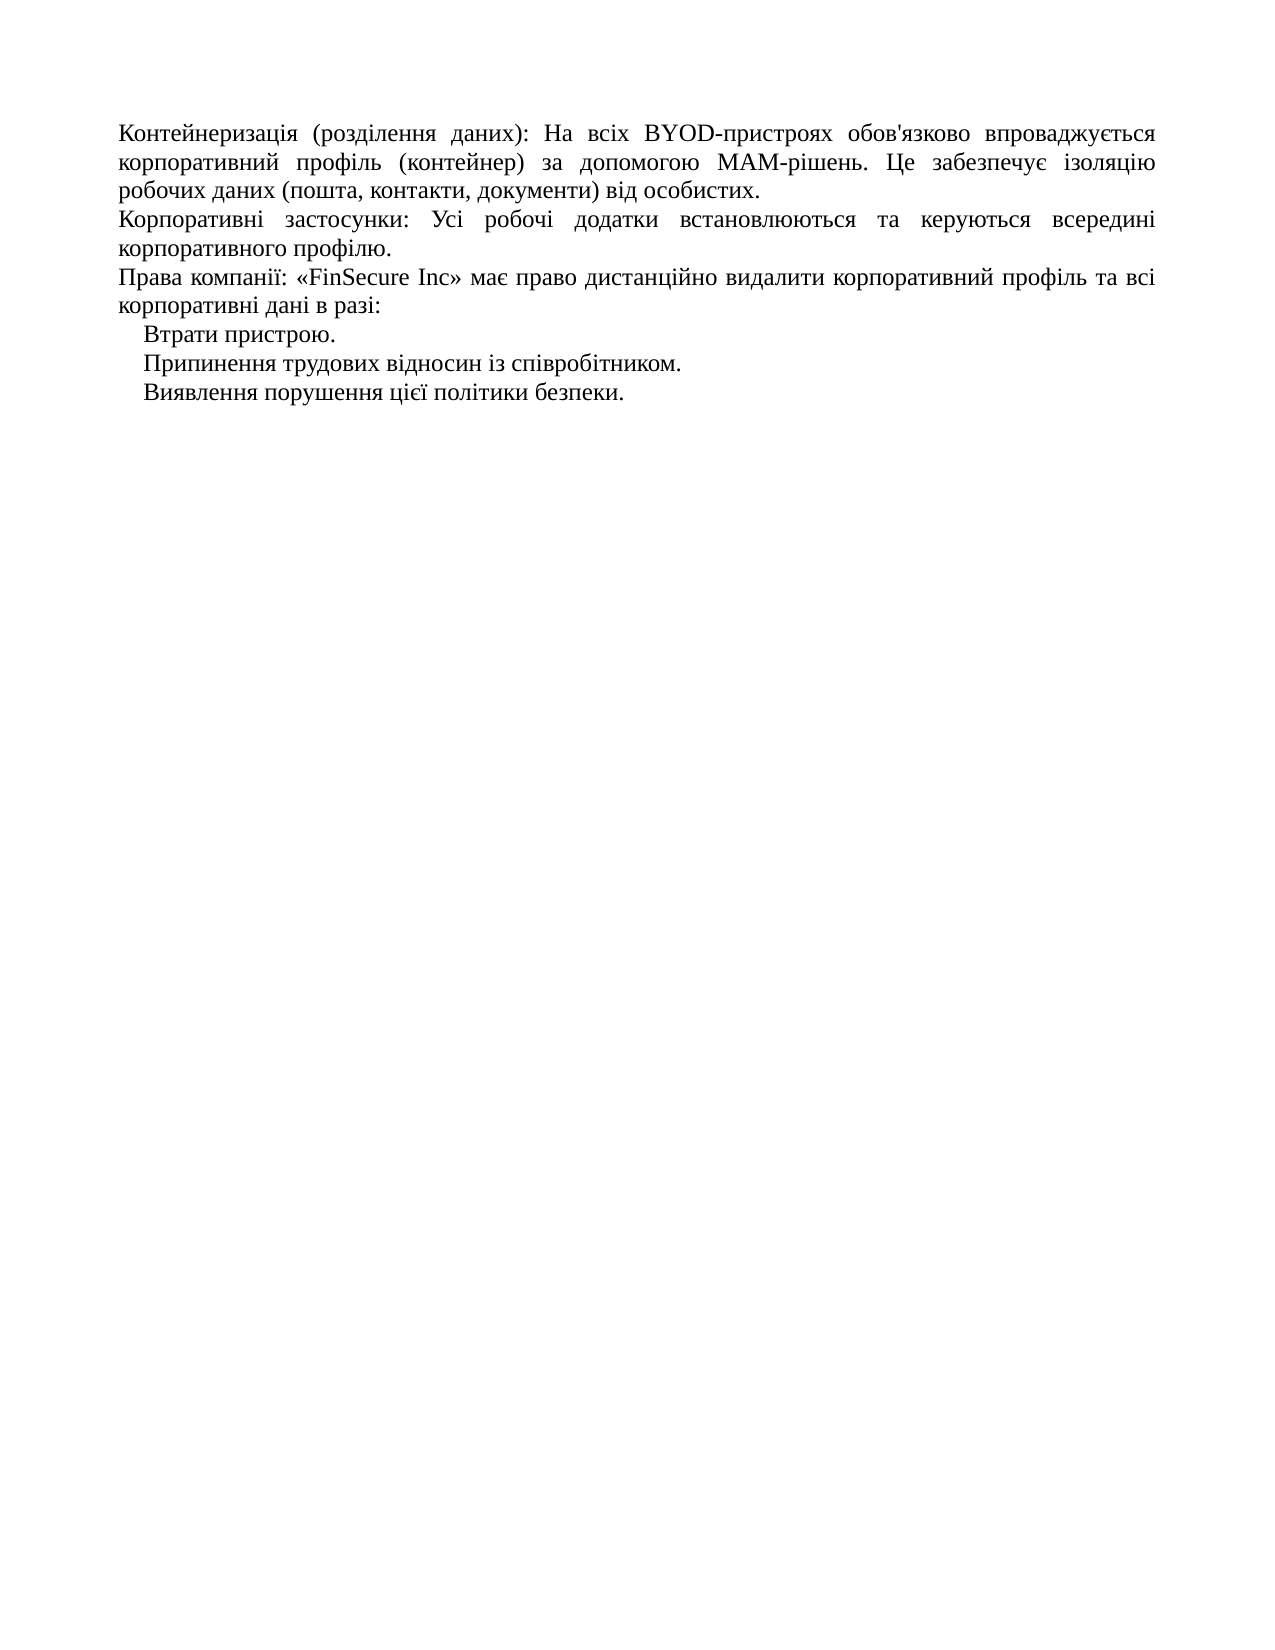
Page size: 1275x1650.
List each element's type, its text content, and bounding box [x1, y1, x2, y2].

text Виявлення порушення цієї політики безпеки. [118, 377, 1157, 406]
text Припинення трудових відносин із співробітником. [118, 348, 1157, 377]
text Корпоративні застосунки: Усі робочі додатки встановлюються та керуються всередині корпоративного профілю. [118, 204, 1157, 262]
text Контейнеризація (розділення даних): На всіх BYOD-пристроях обов'язково впроваджується корпоративний профіль (контейнер) за допомогою MAM-рішень. Це забезпечує ізоляцію робочих даних (пошта, контакти, документи) від особистих. [118, 118, 1157, 204]
text Втрати пристрою. [118, 319, 1157, 348]
text Права компанії: «FinSecure Inc» має право дистанційно видалити корпоративний профіль та всі корпоративні дані в разі: [118, 262, 1157, 319]
